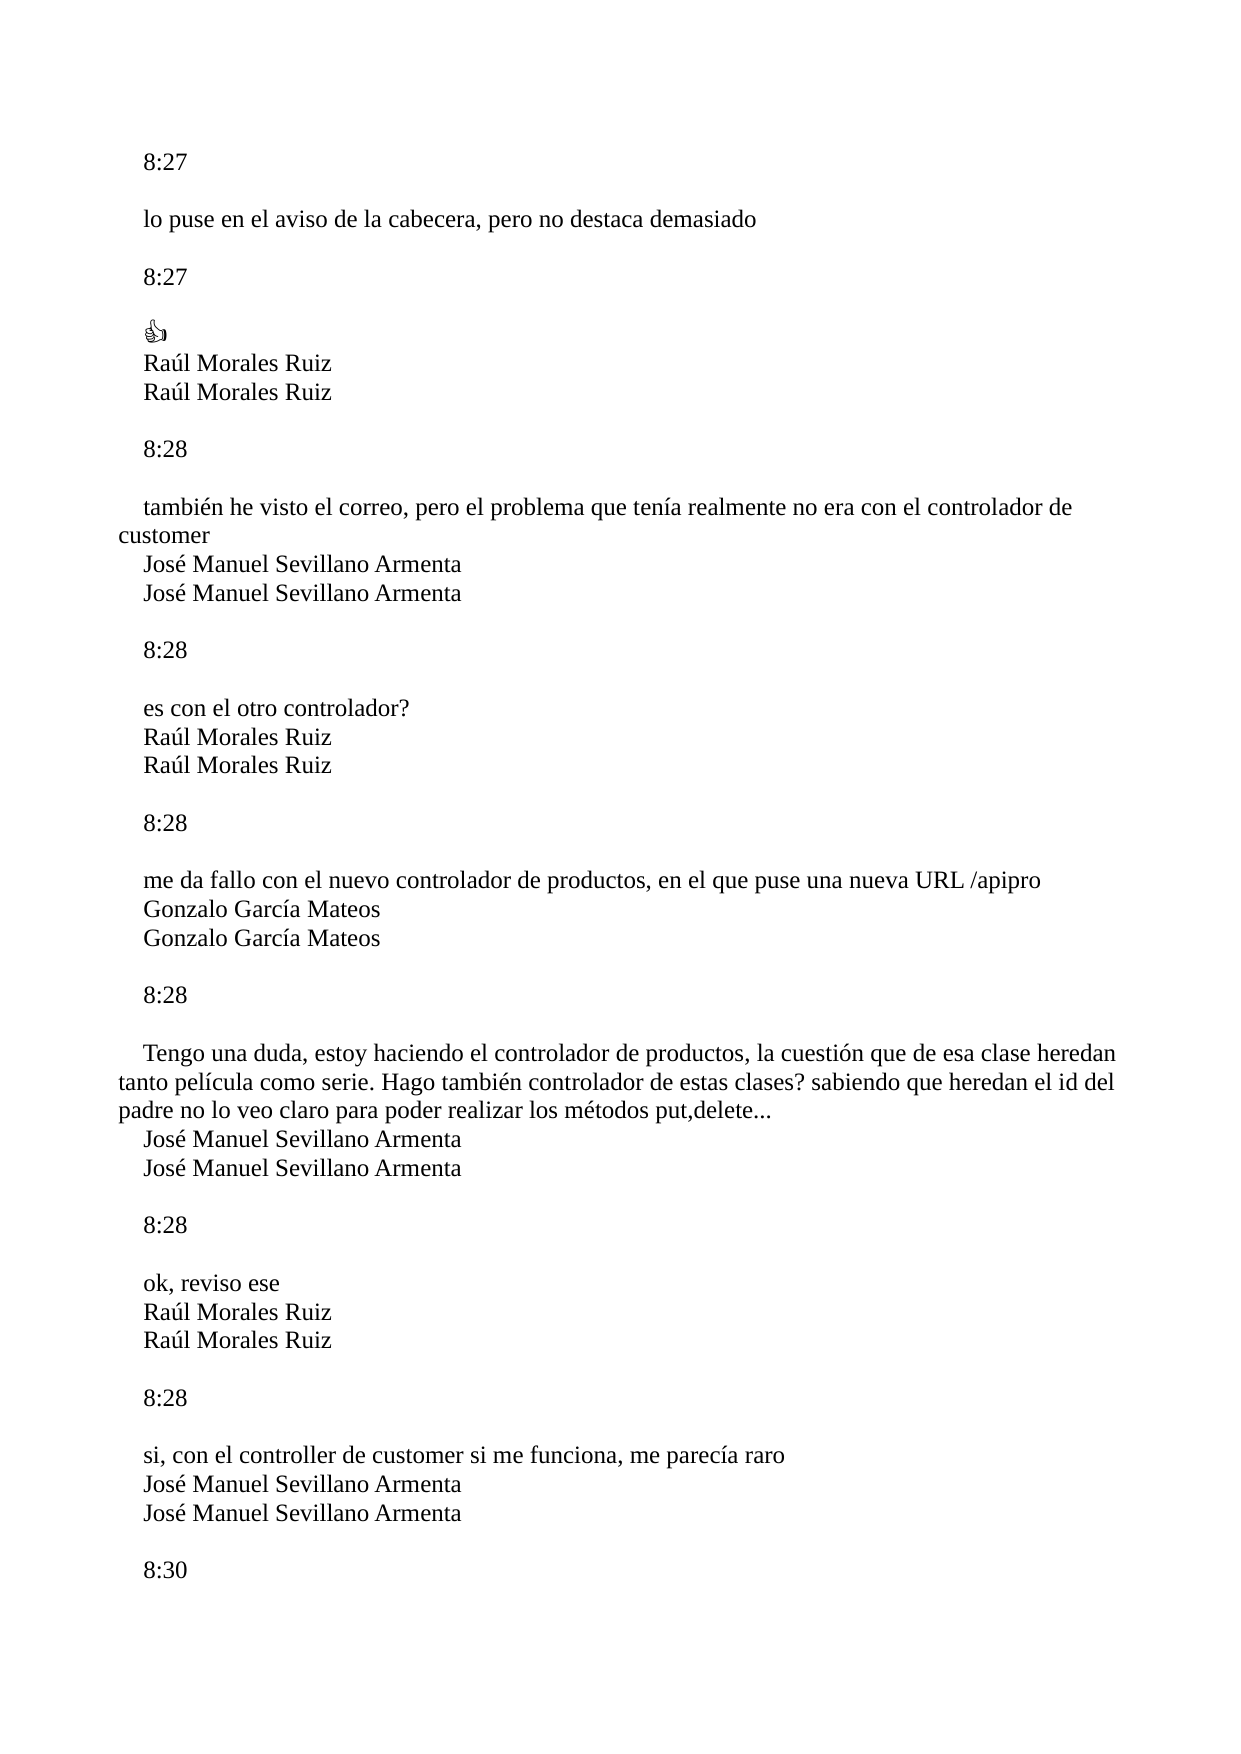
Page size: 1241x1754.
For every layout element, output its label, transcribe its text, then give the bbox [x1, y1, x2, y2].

text 8:28 [118, 434, 1122, 463]
text 8:28 [118, 808, 1122, 837]
text 8:28 [118, 981, 1122, 1009]
text 8:27 [118, 262, 1122, 291]
text José Manuel Sevillano Armenta [118, 1153, 1122, 1182]
text ok, reviso ese [118, 1268, 1122, 1297]
text es con el otro controlador? [118, 693, 1122, 722]
text también he visto el correo, pero el problema que tenía realmente no era con el controlador de customer [118, 492, 1122, 549]
text José Manuel Sevillano Armenta [118, 1469, 1122, 1498]
text Raúl Morales Ruiz [118, 377, 1122, 406]
text Raúl Morales Ruiz [118, 751, 1122, 779]
text José Manuel Sevillano Armenta [118, 1498, 1122, 1527]
text 8:28 [118, 1383, 1122, 1412]
text José Manuel Sevillano Armenta [118, 1124, 1122, 1153]
text Raúl Morales Ruiz [118, 1326, 1122, 1354]
text si, con el controller de customer si me funciona, me parecía raro [118, 1441, 1122, 1469]
text 8:28 [118, 1211, 1122, 1239]
text lo puse en el aviso de la cabecera, pero no destaca demasiado [118, 204, 1122, 233]
text 8:27 [118, 147, 1122, 176]
text Raúl Morales Ruiz [118, 1297, 1122, 1326]
text Tengo una duda, estoy haciendo el controlador de productos, la cuestión que de esa clase heredan tanto película como serie. Hago también controlador de estas clases? sabiendo que heredan el id del padre no lo veo claro para poder realizar los métodos put,delete... [118, 1038, 1122, 1124]
text Gonzalo García Mateos [118, 923, 1122, 952]
text José Manuel Sevillano Armenta [118, 578, 1122, 607]
text Gonzalo García Mateos [118, 894, 1122, 923]
text 👍 [118, 319, 1122, 348]
text Raúl Morales Ruiz [118, 348, 1122, 377]
text 8:28 [118, 636, 1122, 664]
text 8:30 [118, 1556, 1122, 1584]
text Raúl Morales Ruiz [118, 722, 1122, 751]
text José Manuel Sevillano Armenta [118, 549, 1122, 578]
text me da fallo con el nuevo controlador de productos, en el que puse una nueva URL /apipro [118, 866, 1122, 894]
